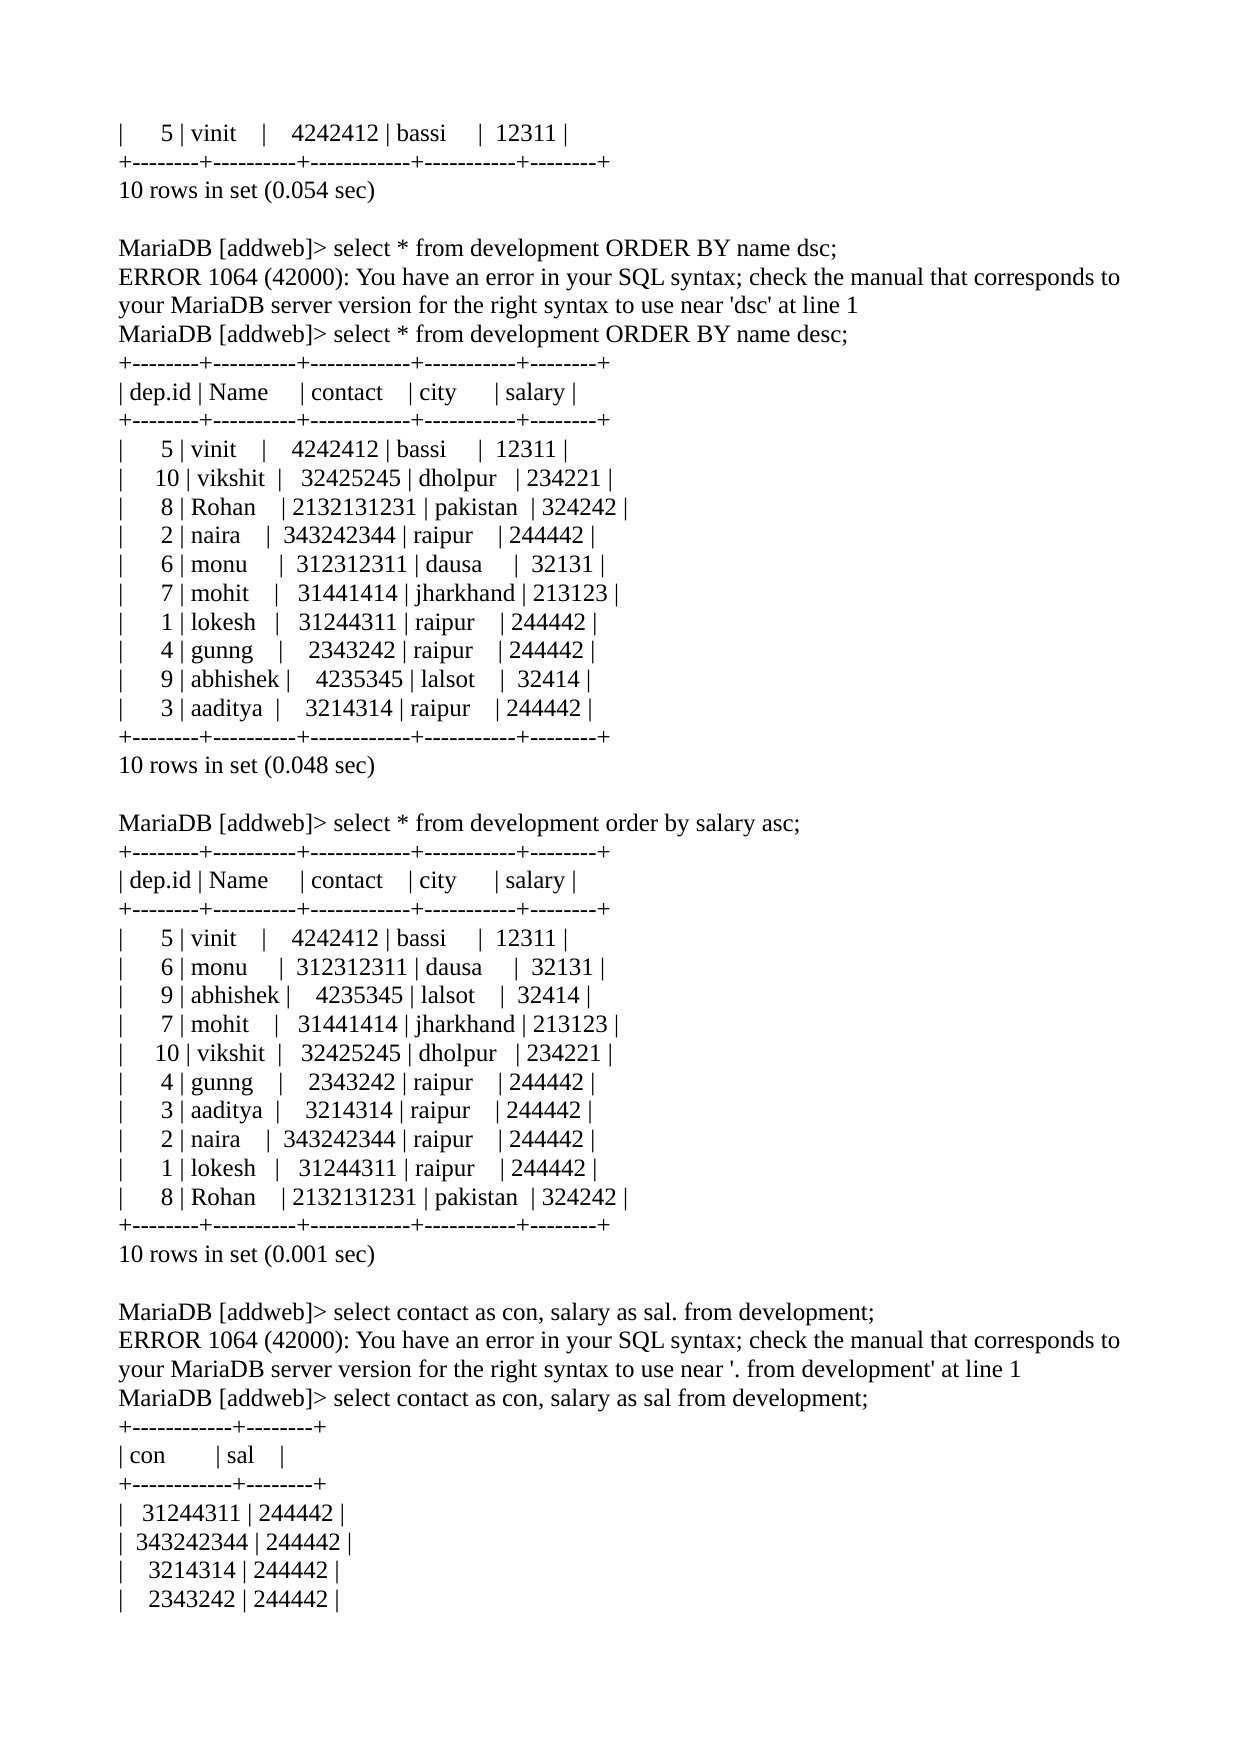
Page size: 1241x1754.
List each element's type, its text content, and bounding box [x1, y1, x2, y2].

text | 5 | vinit | 4242412 | bassi | 12311 | [118, 434, 1122, 463]
text | 1 | lokesh | 31244311 | raipur | 244442 | [118, 607, 1122, 636]
text | con | sal | [118, 1441, 1122, 1469]
text | 2 | naira | 343242344 | raipur | 244442 | [118, 521, 1122, 549]
text | 9 | abhishek | 4235345 | lalsot | 32414 | [118, 664, 1122, 693]
text | 1 | lokesh | 31244311 | raipur | 244442 | [118, 1153, 1122, 1182]
text MariaDB [addweb]> select * from development ORDER BY name dsc; [118, 233, 1122, 262]
text 10 rows in set (0.054 sec) [118, 176, 1122, 204]
text | dep.id | Name | contact | city | salary | [118, 866, 1122, 894]
text +--------+----------+------------+-----------+--------+ [118, 406, 1122, 434]
text | 5 | vinit | 4242412 | bassi | 12311 | [118, 923, 1122, 952]
text +------------+--------+ [118, 1412, 1122, 1441]
text | 7 | mohit | 31441414 | jharkhand | 213123 | [118, 578, 1122, 607]
text | 6 | monu | 312312311 | dausa | 32131 | [118, 549, 1122, 578]
text MariaDB [addweb]> select contact as con, salary as sal. from development; [118, 1297, 1122, 1326]
text | 343242344 | 244442 | [118, 1527, 1122, 1556]
text | 3 | aaditya | 3214314 | raipur | 244442 | [118, 1096, 1122, 1124]
text 10 rows in set (0.048 sec) [118, 751, 1122, 779]
text ERROR 1064 (42000): You have an error in your SQL syntax; check the manual that corresponds to your MariaDB server version for the right syntax to use near '. from development' at line 1 [118, 1326, 1122, 1383]
text MariaDB [addweb]> select * from development ORDER BY name desc; [118, 319, 1122, 348]
text | 31244311 | 244442 | [118, 1498, 1122, 1527]
text | 4 | gunng | 2343242 | raipur | 244442 | [118, 636, 1122, 664]
text MariaDB [addweb]> select * from development order by salary asc; [118, 808, 1122, 837]
text | 5 | vinit | 4242412 | bassi | 12311 | [118, 118, 1122, 147]
text +--------+----------+------------+-----------+--------+ [118, 722, 1122, 751]
text | 2343242 | 244442 | [118, 1584, 1122, 1613]
text +------------+--------+ [118, 1469, 1122, 1498]
text | 10 | vikshit | 32425245 | dholpur | 234221 | [118, 463, 1122, 492]
text +--------+----------+------------+-----------+--------+ [118, 894, 1122, 923]
text | 7 | mohit | 31441414 | jharkhand | 213123 | [118, 1009, 1122, 1038]
text | 4 | gunng | 2343242 | raipur | 244442 | [118, 1067, 1122, 1096]
text | dep.id | Name | contact | city | salary | [118, 377, 1122, 406]
text | 3214314 | 244442 | [118, 1556, 1122, 1584]
text | 2 | naira | 343242344 | raipur | 244442 | [118, 1124, 1122, 1153]
text +--------+----------+------------+-----------+--------+ [118, 147, 1122, 176]
text 10 rows in set (0.001 sec) [118, 1239, 1122, 1268]
text +--------+----------+------------+-----------+--------+ [118, 348, 1122, 377]
text | 9 | abhishek | 4235345 | lalsot | 32414 | [118, 981, 1122, 1009]
text | 8 | Rohan | 2132131231 | pakistan | 324242 | [118, 492, 1122, 521]
text +--------+----------+------------+-----------+--------+ [118, 837, 1122, 866]
text ERROR 1064 (42000): You have an error in your SQL syntax; check the manual that corresponds to your MariaDB server version for the right syntax to use near 'dsc' at line 1 [118, 262, 1122, 319]
text | 3 | aaditya | 3214314 | raipur | 244442 | [118, 693, 1122, 722]
text +--------+----------+------------+-----------+--------+ [118, 1211, 1122, 1239]
text | 6 | monu | 312312311 | dausa | 32131 | [118, 952, 1122, 981]
text MariaDB [addweb]> select contact as con, salary as sal from development; [118, 1383, 1122, 1412]
text | 10 | vikshit | 32425245 | dholpur | 234221 | [118, 1038, 1122, 1067]
text | 8 | Rohan | 2132131231 | pakistan | 324242 | [118, 1182, 1122, 1211]
